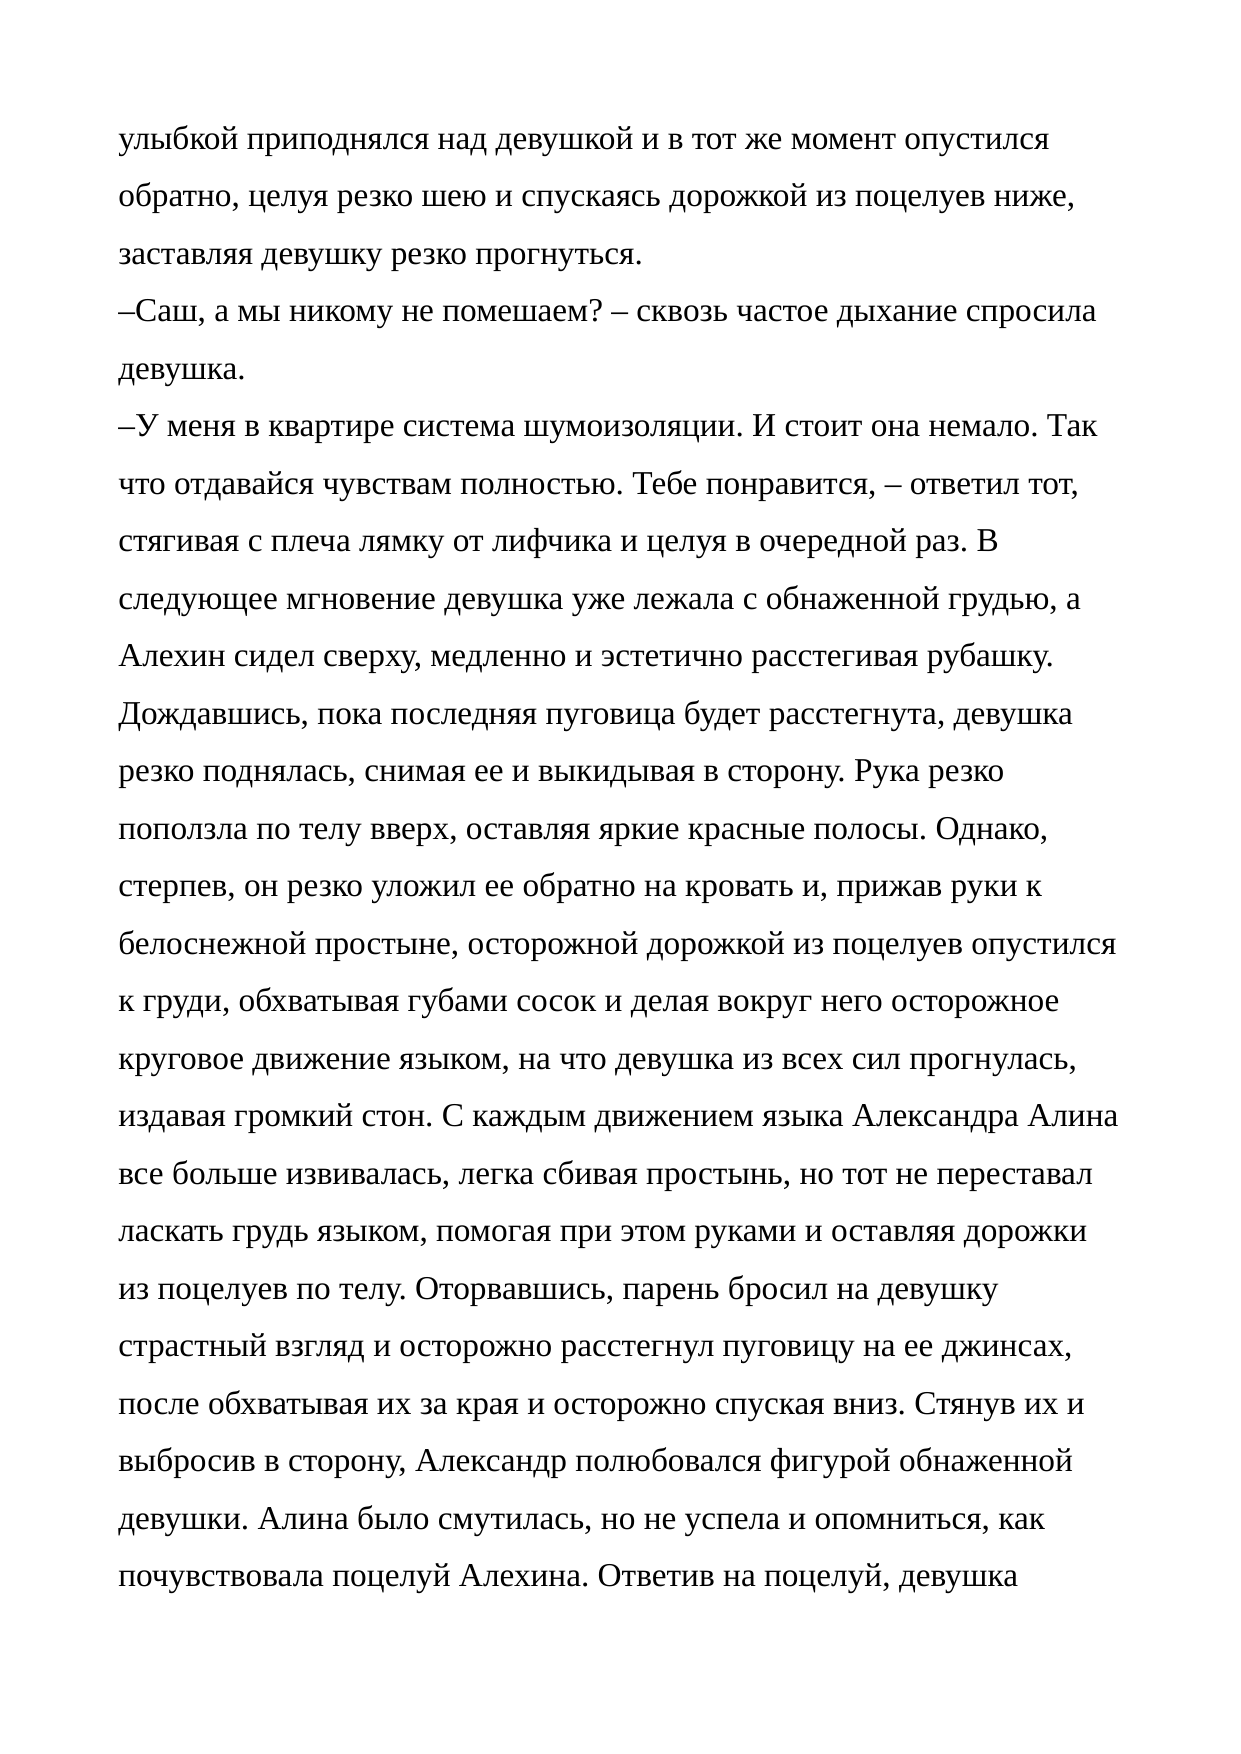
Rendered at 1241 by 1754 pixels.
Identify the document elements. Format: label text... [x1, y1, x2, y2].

text улыбкой приподнялся над девушкой и в тот же момент опустился обратно, целуя резко шею и спускаясь дорожкой из поцелуев ниже, заставляя девушку резко прогнуться. –Саш, а мы никому не помешаем? – сквозь частое дыхание спросила девушка. –У меня в квартире система шумоизоляции. И стоит она немало. Так что отдавайся чувствам полностью. Тебе понравится, – ответил тот, стягивая с плеча лямку от лифчика и целуя в очередной раз. В следующее мгновение девушка уже лежала с обнаженной грудью, а Алехин сидел сверху, медленно и эстетично расстегивая рубашку. Дождавшись, пока последняя пуговица будет расстегнута, девушка резко поднялась, снимая ее и выкидывая в сторону. Рука резко поползла по телу вверх, оставляя яркие красные полосы. Однако, стерпев, он резко уложил ее обратно на кровать и, прижав руки к белоснежной простыне, осторожной дорожкой из поцелуев опустился к груди, обхватывая губами сосок и делая вокруг него осторожное круговое движение языком, на что девушка из всех сил прогнулась, издавая громкий стон. С каждым движением языка Александра Алина все больше извивалась, легка сбивая простынь, но тот не переставал ласкать грудь языком, помогая при этом руками и оставляя дорожки из поцелуев по телу. Оторвавшись, парень бросил на девушку страстный взгляд и осторожно расстегнул пуговицу на ее джинсах, после обхватывая их за края и осторожно спуская вниз. Стянув их и выбросив в сторону, Александр полюбовался фигурой обнаженной девушки. Алина было смутилась, но не успела и опомниться, как почувствовала поцелуй Алехина. Ответив на поцелуй, девушка [118, 118, 1122, 1594]
